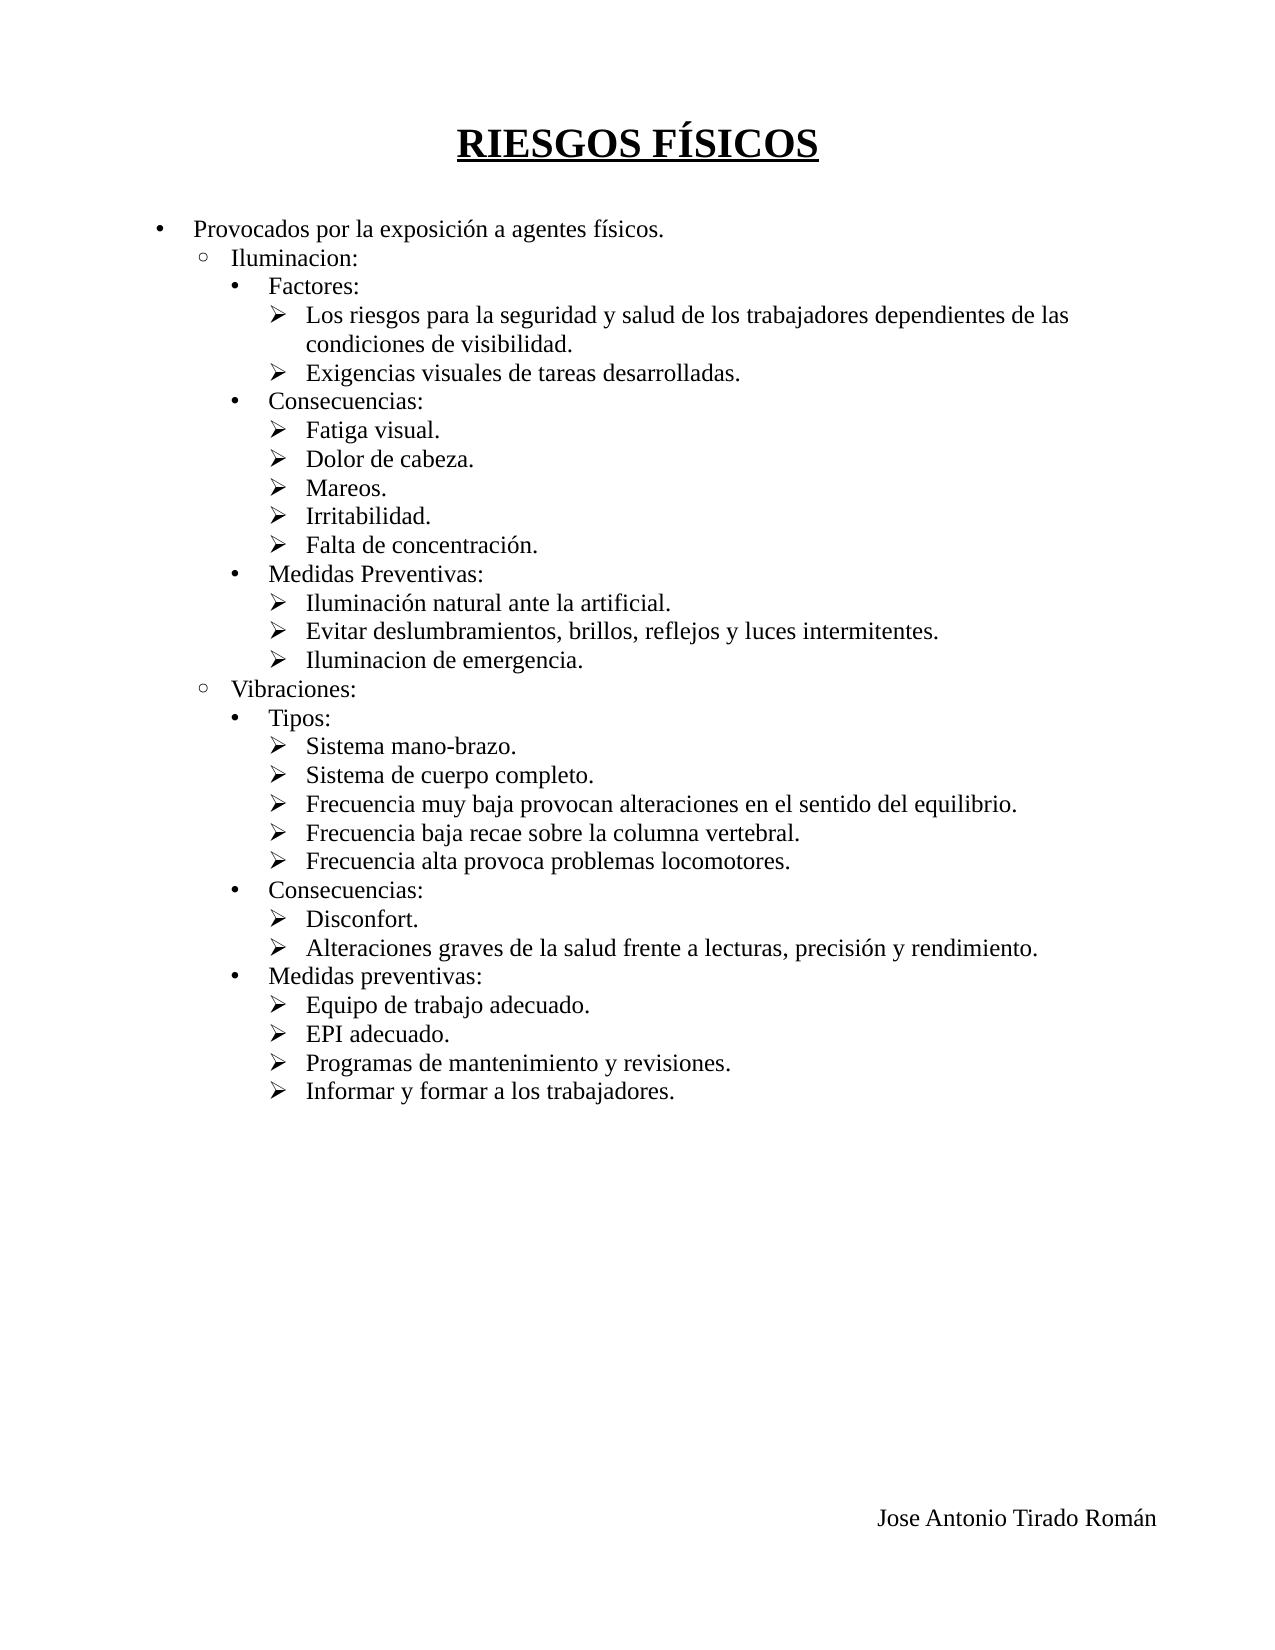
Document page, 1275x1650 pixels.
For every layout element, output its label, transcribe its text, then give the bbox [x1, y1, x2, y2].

list Consecuencias: [231, 386, 1157, 415]
list Frecuencia alta provoca problemas locomotores. [268, 846, 1157, 875]
list Factores: [231, 271, 1157, 300]
list Evitar deslumbramientos, brillos, reflejos y luces intermitentes. [268, 616, 1157, 645]
list Consecuencias: [231, 875, 1157, 904]
list Frecuencia baja recae sobre la columna vertebral. [268, 818, 1157, 846]
list Iluminacion de emergencia. [268, 645, 1157, 674]
list Sistema mano-brazo. [268, 731, 1157, 760]
list Iluminacion: [193, 243, 1157, 271]
list Disconfort. [268, 904, 1157, 933]
list EPI adecuado. [268, 1019, 1157, 1048]
list Los riesgos para la seguridad y salud de los trabajadores dependientes de las condiciones de visibilidad. [268, 300, 1157, 358]
list Sistema de cuerpo completo. [268, 760, 1157, 789]
list Mareos. [268, 473, 1157, 501]
list Equipo de trabajo adecuado. [268, 990, 1157, 1019]
list Irritabilidad. [268, 501, 1157, 530]
list Alteraciones graves de la salud frente a lecturas, precisión y rendimiento. [268, 933, 1157, 961]
list Medidas preventivas: [231, 961, 1157, 990]
list Informar y formar a los trabajadores. [268, 1076, 1157, 1105]
list Fatiga visual. [268, 415, 1157, 444]
list Iluminación natural ante la artificial. [268, 588, 1157, 616]
text RIESGOS FÍSICOS [118, 118, 1157, 166]
list Frecuencia muy baja provocan alteraciones en el sentido del equilibrio. [268, 789, 1157, 818]
list Provocados por la exposición a agentes físicos. [156, 214, 1157, 243]
list Programas de mantenimiento y revisiones. [268, 1048, 1157, 1076]
list Vibraciones: [193, 674, 1157, 703]
list Exigencias visuales de tareas desarrolladas. [268, 358, 1157, 386]
list Medidas Preventivas: [231, 559, 1157, 588]
list Dolor de cabeza. [268, 444, 1157, 473]
list Falta de concentración. [268, 530, 1157, 559]
list Tipos: [231, 703, 1157, 731]
